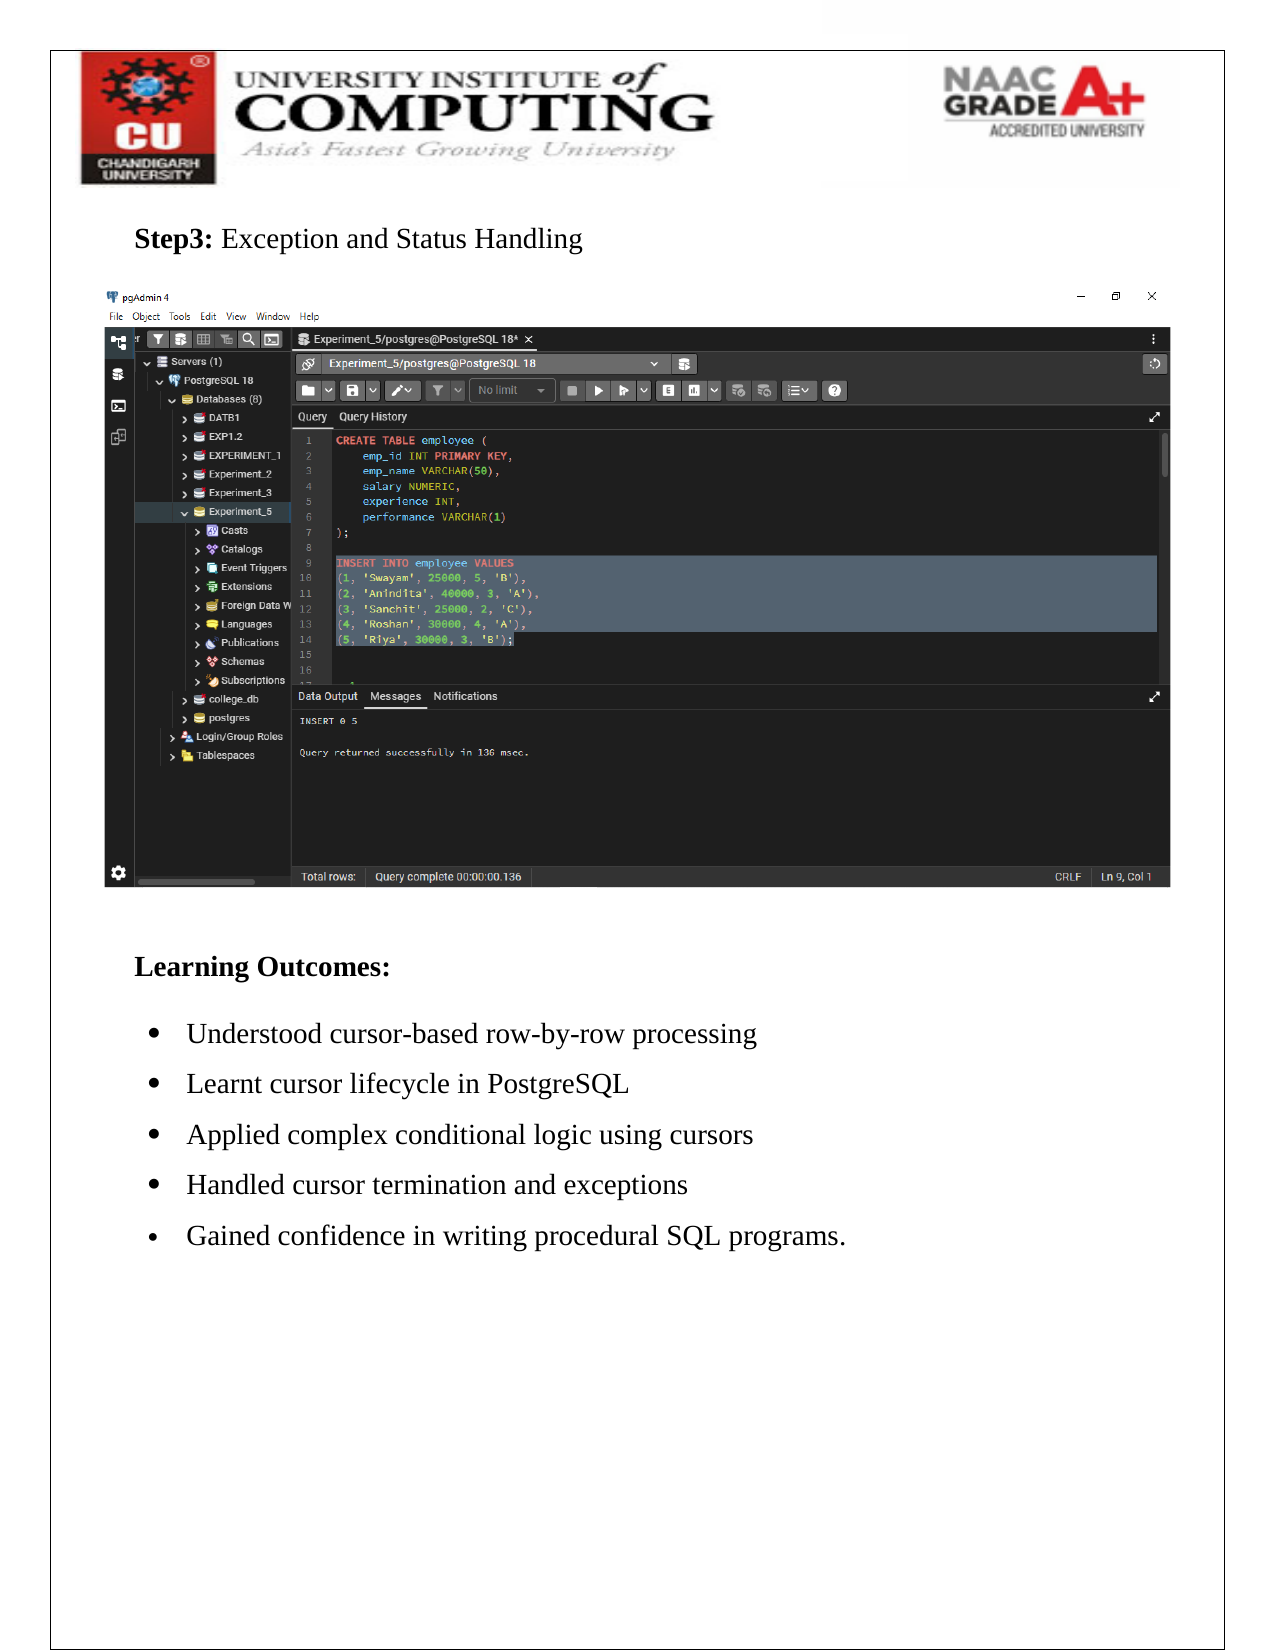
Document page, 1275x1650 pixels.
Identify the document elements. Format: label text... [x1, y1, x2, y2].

picture [104, 288, 1171, 888]
picture [75, 0, 1181, 50]
text Learning Outcomes: [134, 949, 1200, 982]
text Step3: Exception and Status Handling [134, 221, 1200, 254]
list Gained confidence in writing procedural SQL programs. [149, 1218, 1200, 1251]
list Applied complex conditional logic using cursors [149, 1117, 1200, 1151]
list Learnt cursor lifecycle in PostgreSQL [149, 1066, 1200, 1100]
list Understood cursor-based row-by-row processing [149, 1016, 1200, 1050]
list Handled cursor termination and exceptions [149, 1167, 1200, 1201]
picture [75, 51, 1181, 188]
